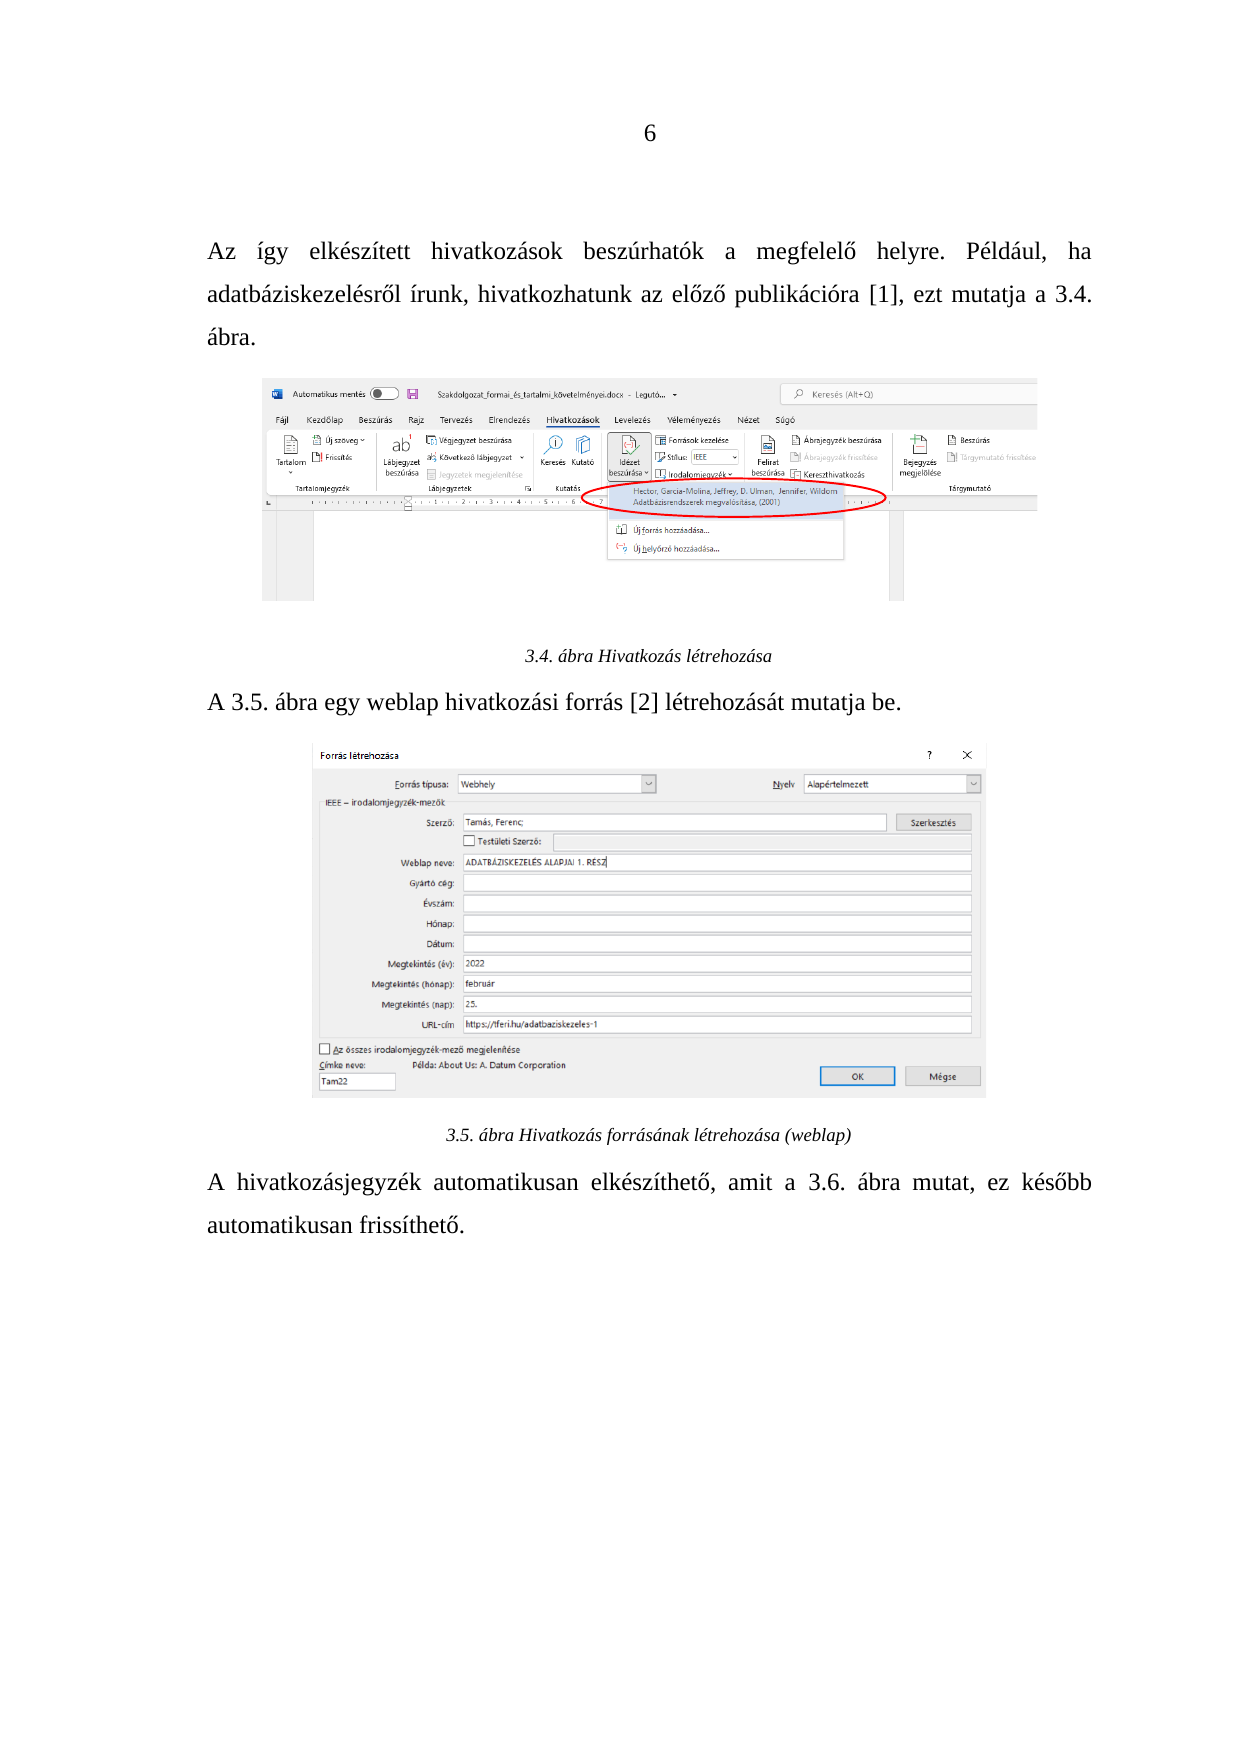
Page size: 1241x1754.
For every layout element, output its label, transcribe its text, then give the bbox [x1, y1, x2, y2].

picture [312, 743, 987, 1098]
text Az így elkészített hivatkozások beszúrhatók a megfelelő helyre. Például, ha adatbáziskezelésről írunk, hivatkozhatunk az előző publikációra [1], ezt mutatja a 3.3. ábra. [207, 236, 1092, 351]
text 3.3. ábra Hivatkozás létrehozása [207, 645, 1092, 667]
text 3.4. ábra Hivatkozás forrásának létrehozása (weblap) [207, 1124, 1092, 1146]
text A hivatkozásjegyzék automatikusan elkészíthető, amit a Error: Reference source not found mutat, ez később automatikusan frissíthető. [207, 1167, 1092, 1238]
text A 3.4. ábra egy weblap hivatkozási forrás [2] létrehozását mutatja be. [207, 687, 1092, 716]
